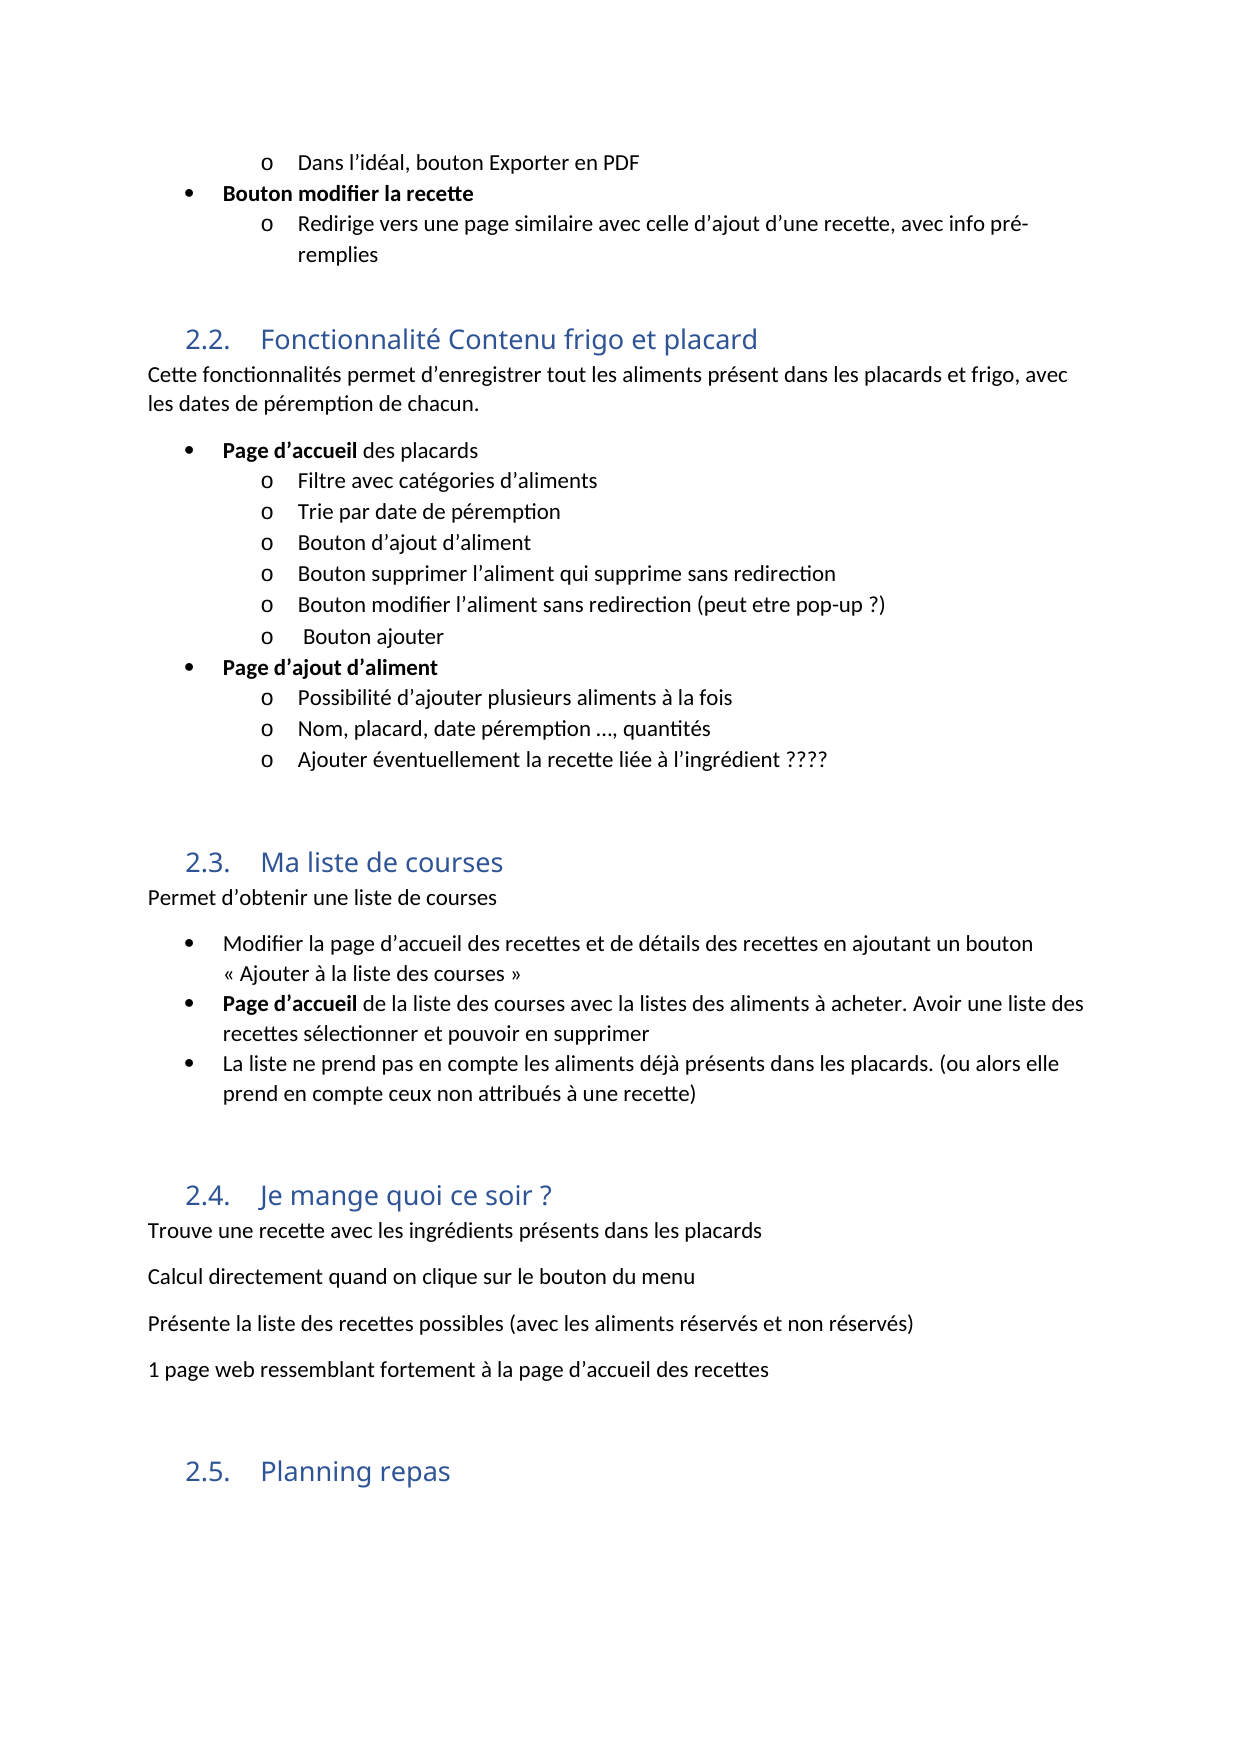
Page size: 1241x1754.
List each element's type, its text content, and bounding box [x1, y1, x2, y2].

list La liste ne prend pas en compte les aliments déjà présents dans les placards. (ou alors elle prend en compte ceux non attribués à une recette) [185, 1049, 1093, 1107]
list Ajouter éventuellement la recette liée à l’ingrédient ???? [260, 745, 1093, 774]
list Bouton ajouter [260, 622, 1093, 651]
list Possibilité d’ajouter plusieurs aliments à la fois [260, 683, 1093, 712]
list Nom, placard, date péremption …, quantités [260, 714, 1093, 743]
text Calcul directement quand on clique sur le bouton du menu [148, 1262, 1093, 1290]
text Permet d’obtenir une liste de courses [148, 883, 1093, 911]
list Je mange quoi ce soir ? [185, 1176, 1093, 1213]
text 1 page web ressemblant fortement à la page d’accueil des recettes [148, 1355, 1093, 1383]
list Bouton d’ajout d’aliment [260, 528, 1093, 557]
list Page d’accueil des placards [185, 436, 1093, 464]
text Présente la liste des recettes possibles (avec les aliments réservés et non réservés) [148, 1309, 1093, 1337]
list Bouton modifier l’aliment sans redirection (peut etre pop-up ?) [260, 591, 1093, 620]
list Planning repas [185, 1453, 1093, 1489]
list Dans l’idéal, bouton Exporter en PDF [260, 148, 1093, 177]
text Trouve une recette avec les ingrédients présents dans les placards [148, 1216, 1093, 1244]
list Fonctionnalité Contenu frigo et placard [185, 320, 1093, 357]
text Cette fonctionnalités permet d’enregistrer tout les aliments présent dans les placards et frigo, avec les dates de péremption de chacun. [148, 360, 1093, 418]
list Page d’accueil de la liste des courses avec la listes des aliments à acheter. Avoir une liste des recettes sélectionner et pouvoir en supprimer [185, 989, 1093, 1047]
list Redirige vers une page similaire avec celle d’ajout d’une recette, avec info pré-remplies [260, 209, 1093, 268]
list Trie par date de péremption [260, 497, 1093, 526]
list Modifier la page d’accueil des recettes et de détails des recettes en ajoutant un bouton « Ajouter à la liste des courses » [185, 929, 1093, 987]
list Bouton supprimer l’aliment qui supprime sans redirection [260, 559, 1093, 589]
list Bouton modifier la recette [185, 179, 1093, 207]
list Page d’ajout d’aliment [185, 653, 1093, 681]
list Ma liste de courses [185, 844, 1093, 881]
list Filtre avec catégories d’aliments [260, 466, 1093, 495]
